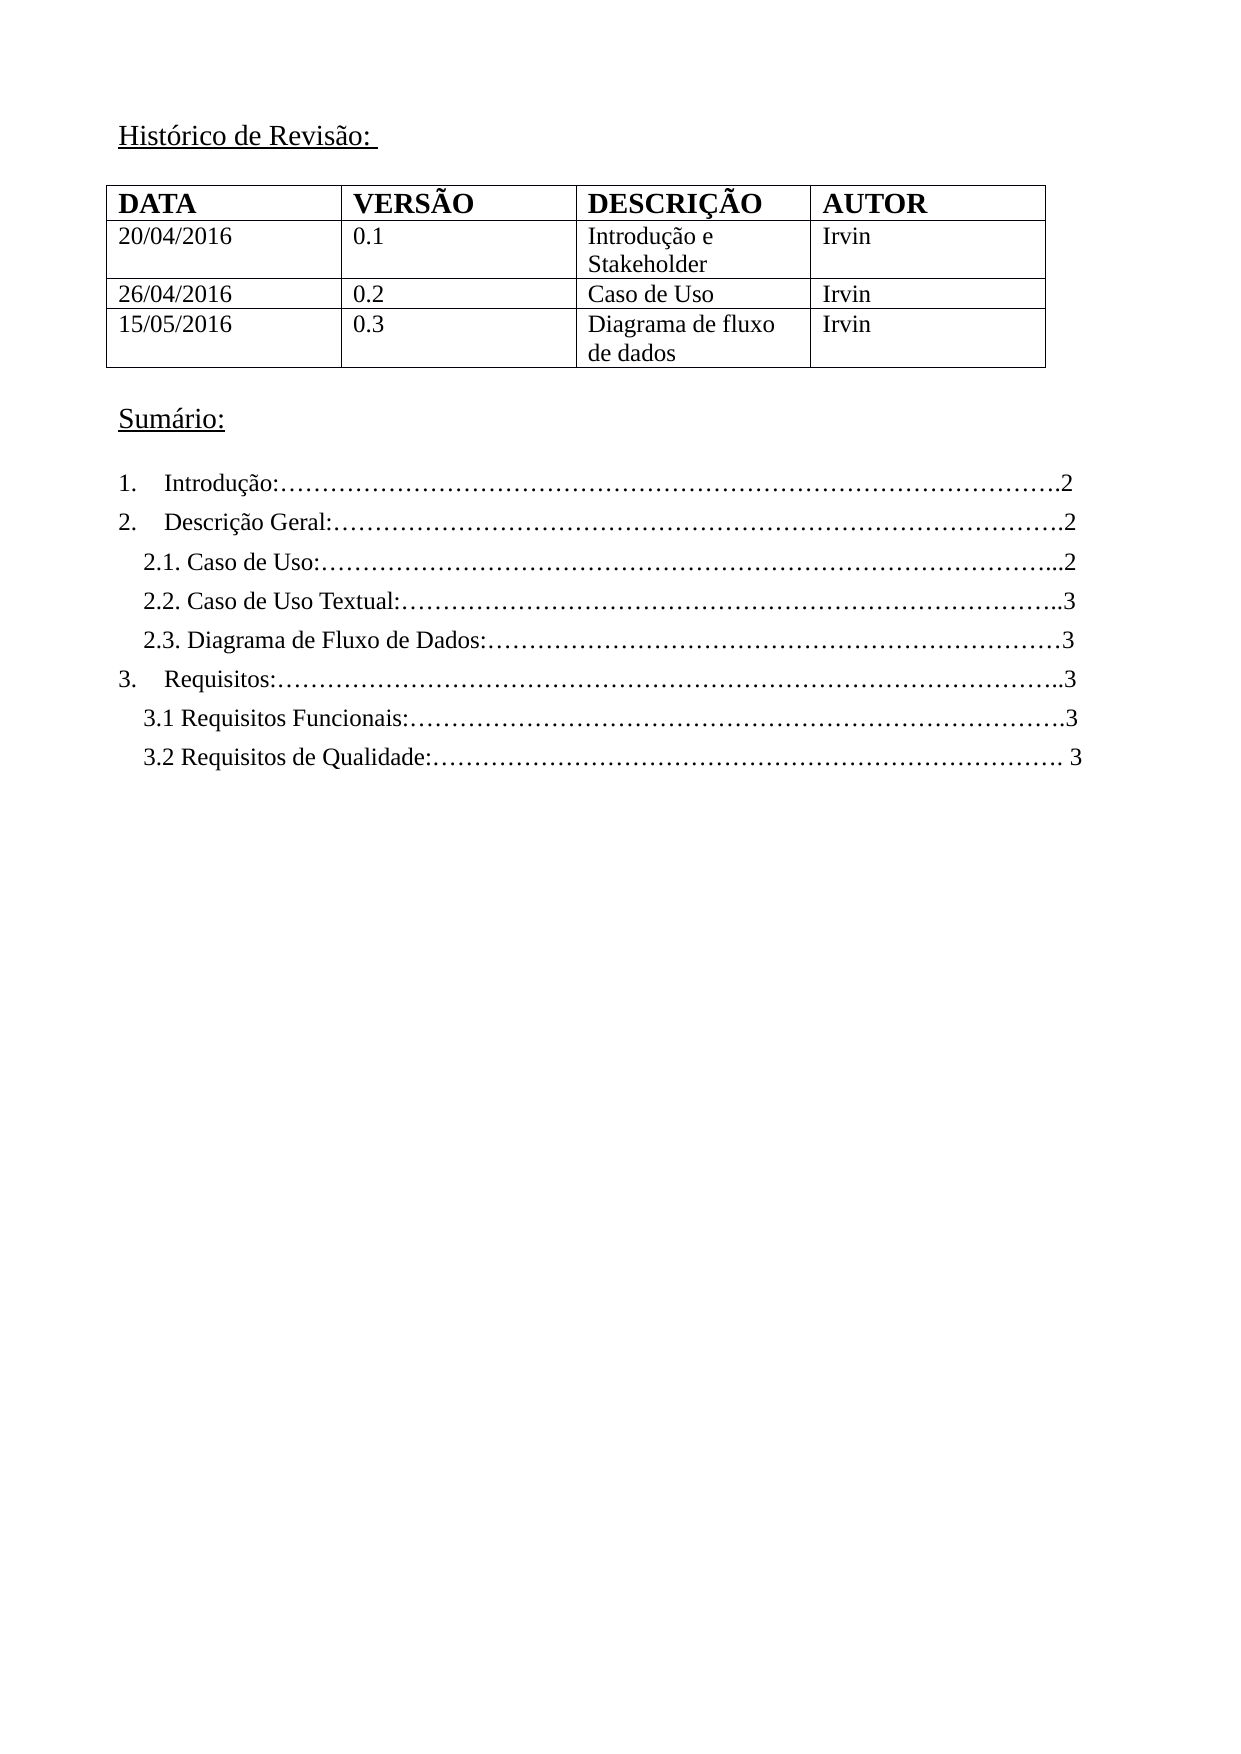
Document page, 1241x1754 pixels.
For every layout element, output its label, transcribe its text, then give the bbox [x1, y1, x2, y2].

table_cell 0.2 [342, 279, 576, 308]
text Histórico de Revisão: [118, 118, 1122, 185]
table_cell Irvin [811, 279, 1045, 308]
table_cell Diagrama de fluxo de dados [577, 309, 810, 367]
table_header DATA [107, 186, 341, 220]
text 2. Descrição Geral:…………………………………………………………………………….2 [118, 507, 1122, 536]
text 3.2 Requisitos de Qualidade:…………………………………………………………………. 3 [143, 742, 1122, 771]
table_cell Caso de Uso [577, 279, 810, 308]
table_cell Irvin [811, 221, 1045, 278]
table_header DESCRIÇÃO [577, 186, 810, 220]
table_cell 20/04/2016 [107, 221, 341, 278]
text 2.3. Diagrama de Fluxo de Dados:……………………………………………………………3 [143, 625, 1122, 654]
text Sumário: [118, 401, 1122, 435]
text 2.1. Caso de Uso:……………………………………………………………………………...2 [143, 547, 1122, 575]
table_header AUTOR [811, 186, 1045, 220]
table_header VERSÃO [342, 186, 576, 220]
table_cell 15/05/2016 [107, 309, 341, 367]
text 1. Introdução: ………………………………………………………………………………….2 [118, 468, 1122, 497]
table_cell 0.1 [342, 221, 576, 278]
text 2.2. Caso de Uso Textual:……………………………………………………………………..3 [143, 586, 1122, 614]
table_cell Introdução e Stakeholder [577, 221, 810, 278]
table_cell 0.3 [342, 309, 576, 367]
table_cell 26/04/2016 [107, 279, 341, 308]
table_cell Irvin [811, 309, 1045, 367]
text 3.1 Requisitos Funcionais:…………………………………………………………………….3 [143, 703, 1122, 732]
text 3. Requisitos:…………………………………………………………………………………..3 [118, 664, 1122, 693]
